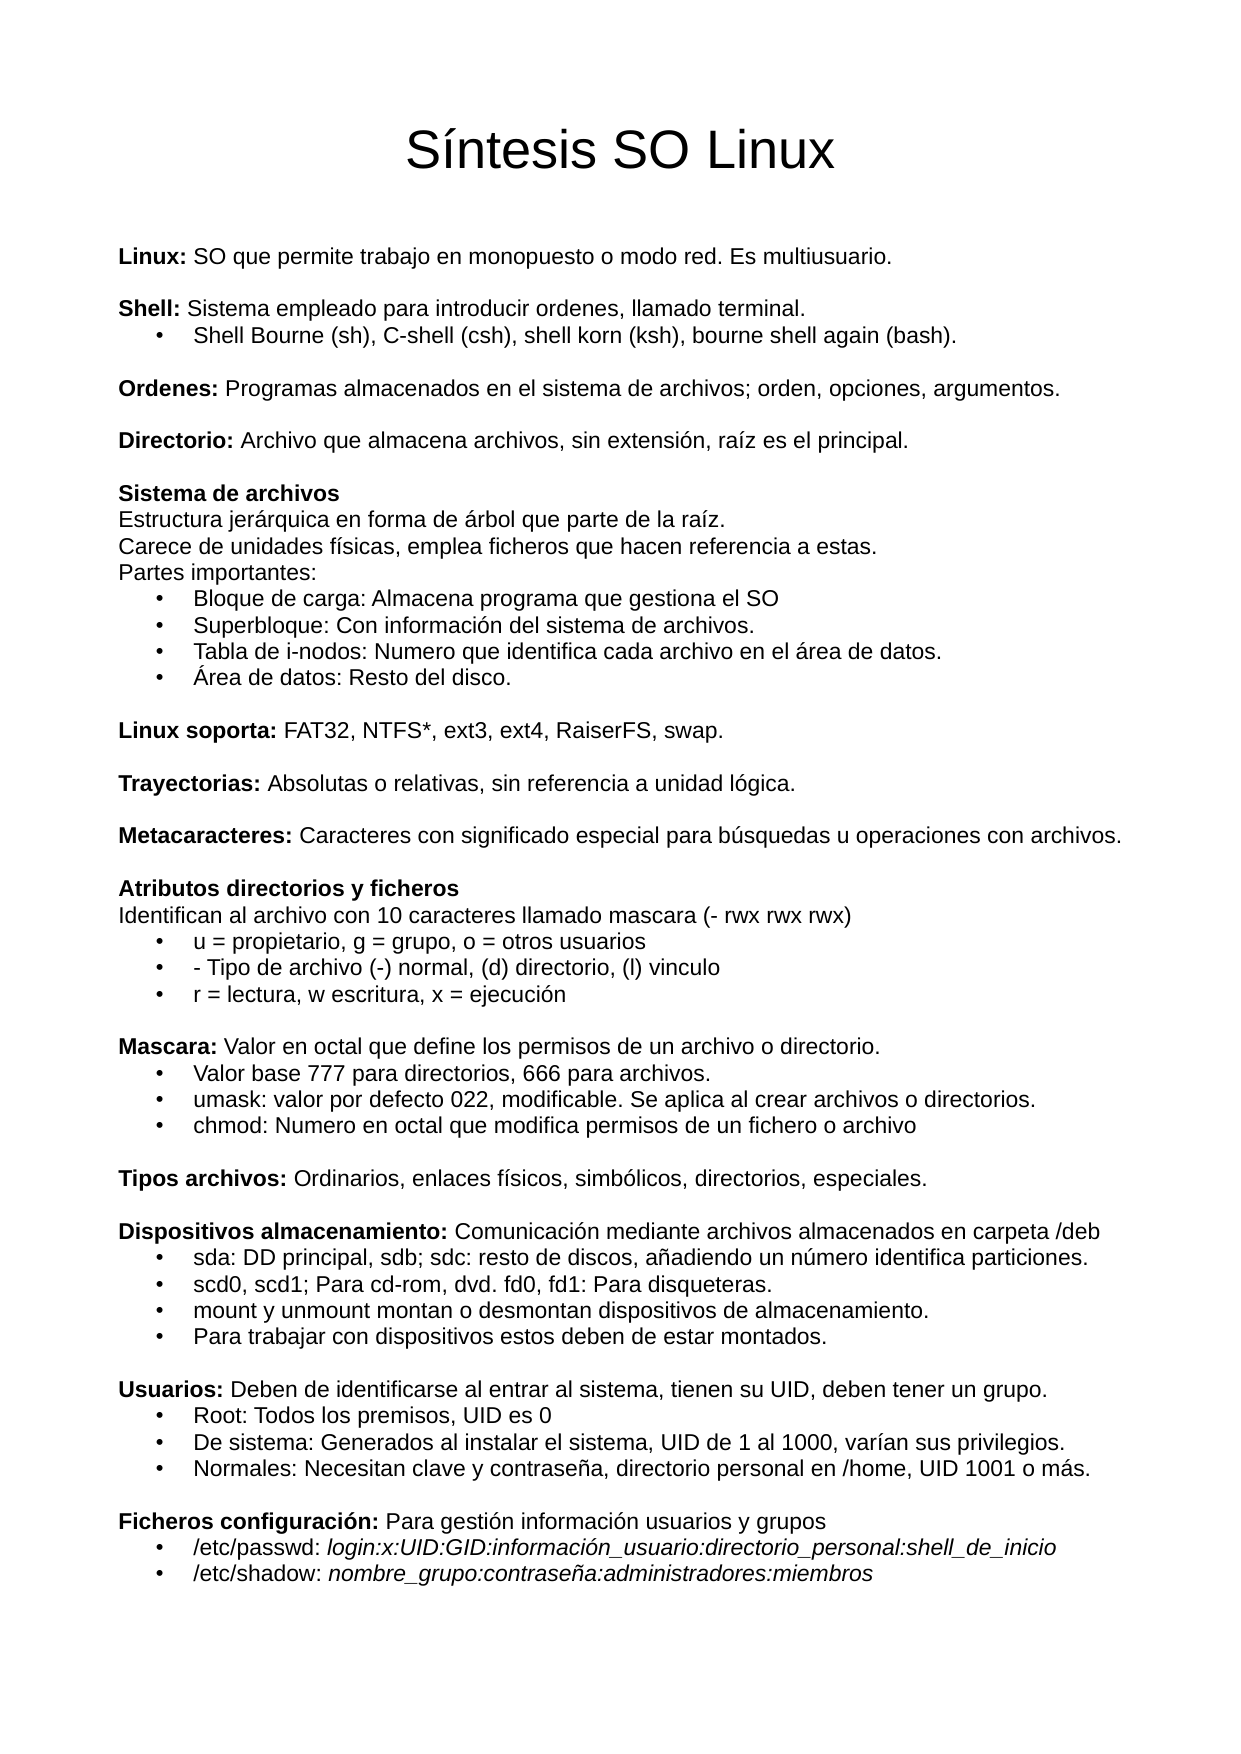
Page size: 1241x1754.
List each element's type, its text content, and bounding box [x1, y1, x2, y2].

text Síntesis SO Linux [118, 118, 1122, 180]
text Sistema de archivos [118, 480, 1122, 506]
text Ficheros configuración: Para gestión información usuarios y grupos [118, 1508, 1122, 1534]
text Shell: Sistema empleado para introducir ordenes, llamado terminal. [118, 295, 1122, 322]
text Identifican al archivo con 10 caracteres llamado mascara (- rwx rwx rwx) [118, 902, 1122, 928]
text Partes importantes: [118, 559, 1122, 585]
text Estructura jerárquica en forma de árbol que parte de la raíz. [118, 506, 1122, 533]
list sda: DD principal, sdb; sdc: resto de discos, añadiendo un número identifica particiones. [156, 1244, 1122, 1271]
text Trayectorias: Absolutas o relativas, sin referencia a unidad lógica. [118, 770, 1122, 796]
text Mascara: Valor en octal que define los permisos de un archivo o directorio. [118, 1033, 1122, 1060]
text Ordenes: Programas almacenados en el sistema de archivos; orden, opciones, argumentos. [118, 374, 1122, 401]
list r = lectura, w escritura, x = ejecución [156, 981, 1122, 1007]
list /etc/passwd: login:x:UID:GID:información_usuario:directorio_personal:shell_de_inicio [156, 1534, 1122, 1560]
text Carece de unidades físicas, emplea ficheros que hacen referencia a estas. [118, 533, 1122, 559]
text Usuarios: Deben de identificarse al entrar al sistema, tienen su UID, deben tener un grupo. [118, 1376, 1122, 1402]
list Shell Bourne (sh), C-shell (csh), shell korn (ksh), bourne shell again (bash). [156, 322, 1122, 348]
list Valor base 777 para directorios, 666 para archivos. [156, 1060, 1122, 1086]
list mount y unmount montan o desmontan dispositivos de almacenamiento. [156, 1297, 1122, 1323]
text Linux soporta: FAT32, NTFS*, ext3, ext4, RaiserFS, swap. [118, 717, 1122, 743]
list Bloque de carga: Almacena programa que gestiona el SO [156, 585, 1122, 612]
text Directorio: Archivo que almacena archivos, sin extensión, raíz es el principal. [118, 427, 1122, 453]
list umask: valor por defecto 022, modificable. Se aplica al crear archivos o directorios. [156, 1086, 1122, 1112]
list Área de datos: Resto del disco. [156, 664, 1122, 691]
list scd0, scd1; Para cd-rom, dvd. fd0, fd1: Para disqueteras. [156, 1271, 1122, 1297]
list chmod: Numero en octal que modifica permisos de un fichero o archivo [156, 1112, 1122, 1139]
list /etc/shadow: nombre_grupo:contraseña:administradores:miembros [156, 1560, 1122, 1587]
list Para trabajar con dispositivos estos deben de estar montados. [156, 1323, 1122, 1349]
text Atributos directorios y ficheros [118, 875, 1122, 902]
text Dispositivos almacenamiento: Comunicación mediante archivos almacenados en carpeta /deb [118, 1218, 1122, 1244]
list Normales: Necesitan clave y contraseña, directorio personal en /home, UID 1001 o más. [156, 1455, 1122, 1481]
list De sistema: Generados al instalar el sistema, UID de 1 al 1000, varían sus privilegios. [156, 1429, 1122, 1455]
list Superbloque: Con información del sistema de archivos. [156, 612, 1122, 638]
list u = propietario, g = grupo, o = otros usuarios [156, 928, 1122, 954]
list - Tipo de archivo (-) normal, (d) directorio, (l) vinculo [156, 954, 1122, 981]
text Metacaracteres: Caracteres con significado especial para búsquedas u operaciones con archivos. [118, 822, 1122, 849]
text Tipos archivos: Ordinarios, enlaces físicos, simbólicos, directorios, especiales. [118, 1165, 1122, 1191]
text Linux: SO que permite trabajo en monopuesto o modo red. Es multiusuario. [118, 243, 1122, 269]
list Root: Todos los premisos, UID es 0 [156, 1402, 1122, 1429]
list Tabla de i-nodos: Numero que identifica cada archivo en el área de datos. [156, 638, 1122, 664]
